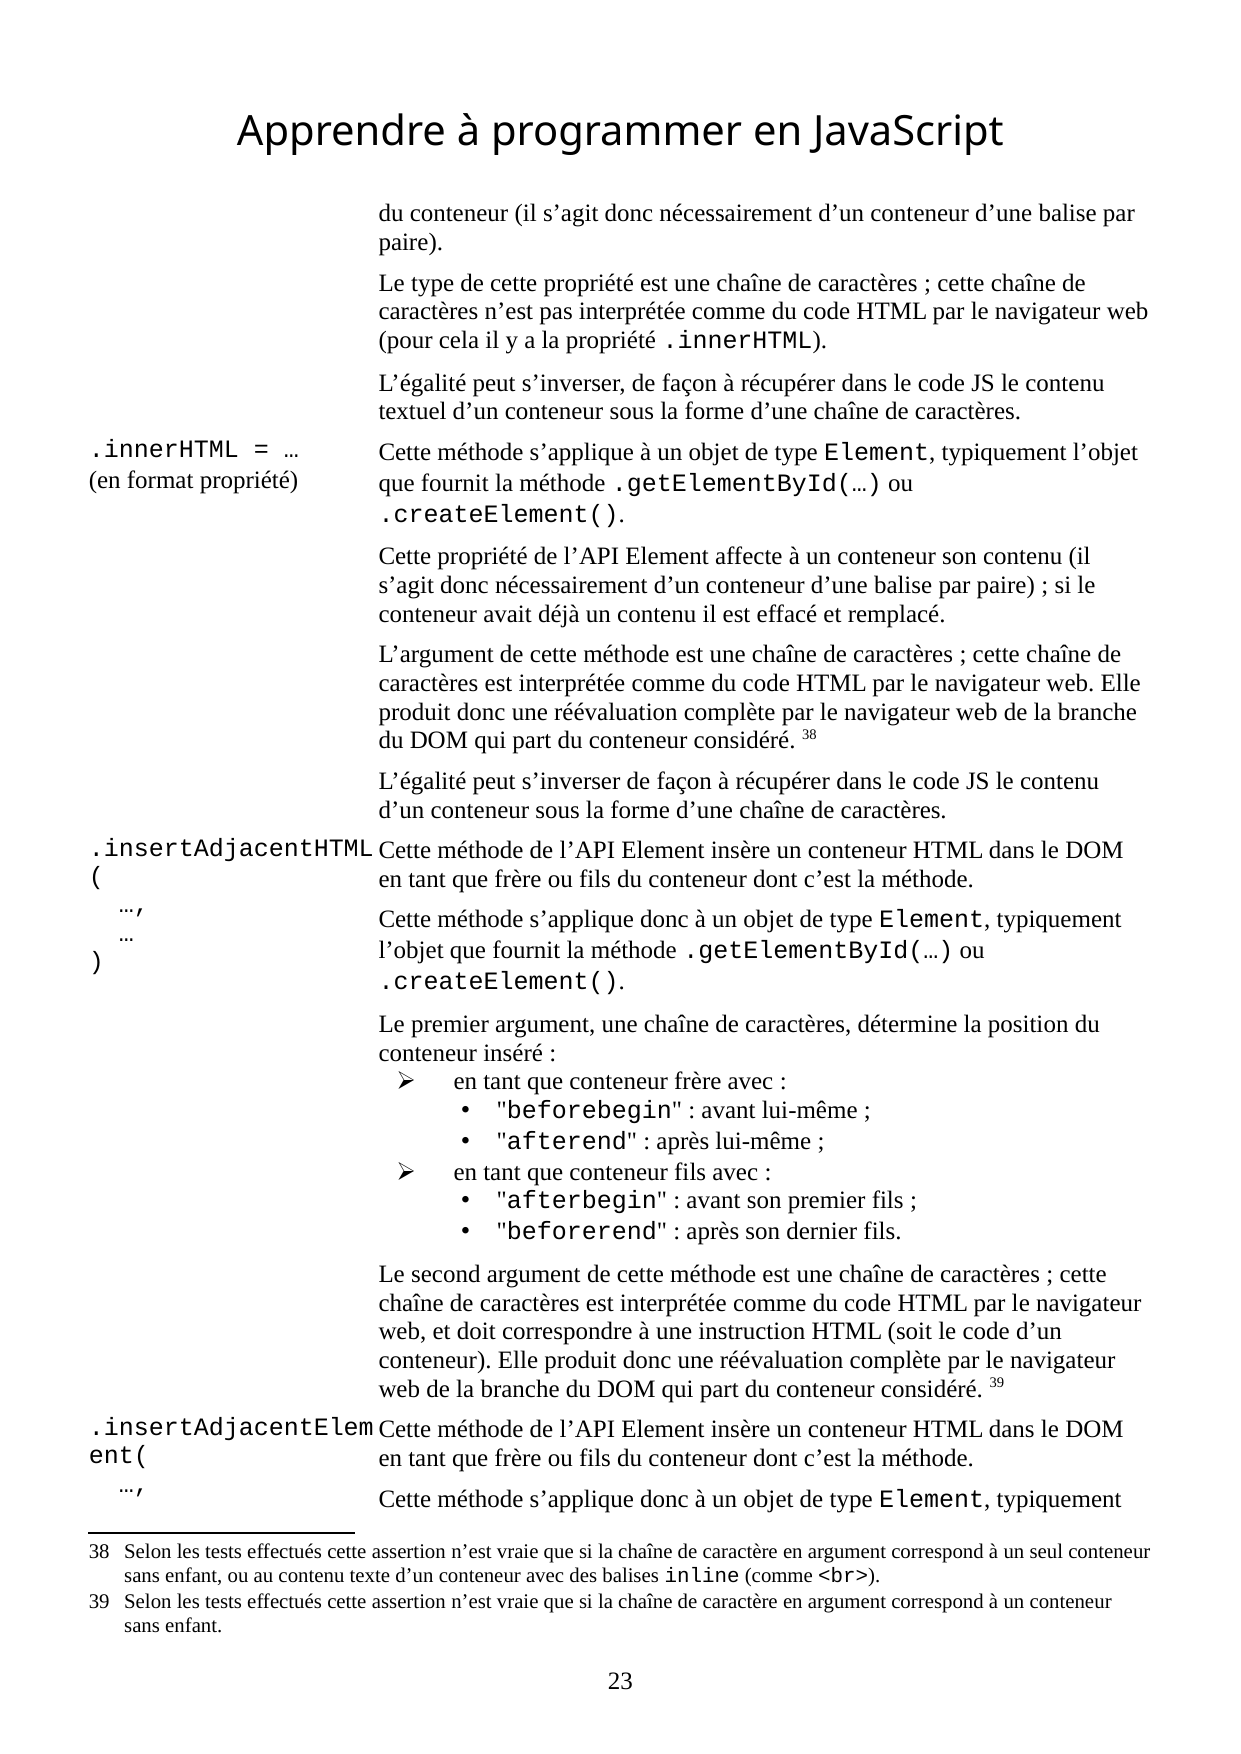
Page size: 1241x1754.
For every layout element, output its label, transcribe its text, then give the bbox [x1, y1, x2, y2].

table_cell .innerHTML = … (en format propriété) [89, 425, 378, 823]
table_cell du conteneur (il s’agit donc nécessairement d’un conteneur d’une balise par paire). Le type de cette propriété est une chaîne de caractères ; cette chaîne de caractères n’est pas interprétée comme du code HTML par le navigateur web (pour cela il y a la propriété .innerHTML). L’égalité peut s’inverser, de façon à récupérer dans le code JS le contenu textuel d’un conteneur sous la forme d’une chaîne de caractères. [378, 187, 1151, 425]
table_cell Cette méthode s’applique à un objet de type Element, typiquement l’objet que fournit la méthode .getElementById(…) ou .createElement(). Cette propriété de l’API Element affecte à un conteneur son contenu (il s’agit donc nécessairement d’un conteneur d’une balise par paire) ; si le conteneur avait déjà un contenu il est effacé et remplacé. L’argument de cette méthode est une chaîne de caractères ; cette chaîne de caractères est interprétée comme du code HTML par le navigateur web. Elle produit donc une réévaluation complète par le navigateur web de la branche du DOM qui part du conteneur considéré. L’égalité peut s’inverser de façon à récupérer dans le code JS le contenu d’un conteneur sous la forme d’une chaîne de caractères. [378, 425, 1151, 823]
table_cell Cette méthode de l’API Element insère un conteneur HTML dans le DOM en tant que frère ou fils du conteneur dont c’est la méthode. Cette méthode s’applique donc à un objet de type Element, typiquement [378, 1403, 1151, 1514]
table_cell [89, 187, 378, 425]
table_cell Cette méthode de l’API Element insère un conteneur HTML dans le DOM en tant que frère ou fils du conteneur dont c’est la méthode. Cette méthode s’applique donc à un objet de type Element, typiquement l’objet que fournit la méthode .getElementById(…) ou .createElement(). Le premier argument, une chaîne de caractères, détermine la position du conteneur inséré : en tant que conteneur frère avec : "beforebegin" : avant lui-même ; "afterend" : après lui-même ; en tant que conteneur fils avec : "afterbegin" : avant son premier fils ; "beforerend" : après son dernier fils. Le second argument de cette méthode est une chaîne de caractères ; cette chaîne de caractères est interprétée comme du code HTML par le navigateur web, et doit correspondre à une instruction HTML (soit le code d’un conteneur). Elle produit donc une réévaluation complète par le navigateur web de la branche du DOM qui part du conteneur considéré. [378, 824, 1151, 1403]
table_cell .insertAdjacentHTML( …, … ) [89, 824, 378, 1403]
table_cell .insertAdjacentElement( …, [89, 1403, 378, 1514]
